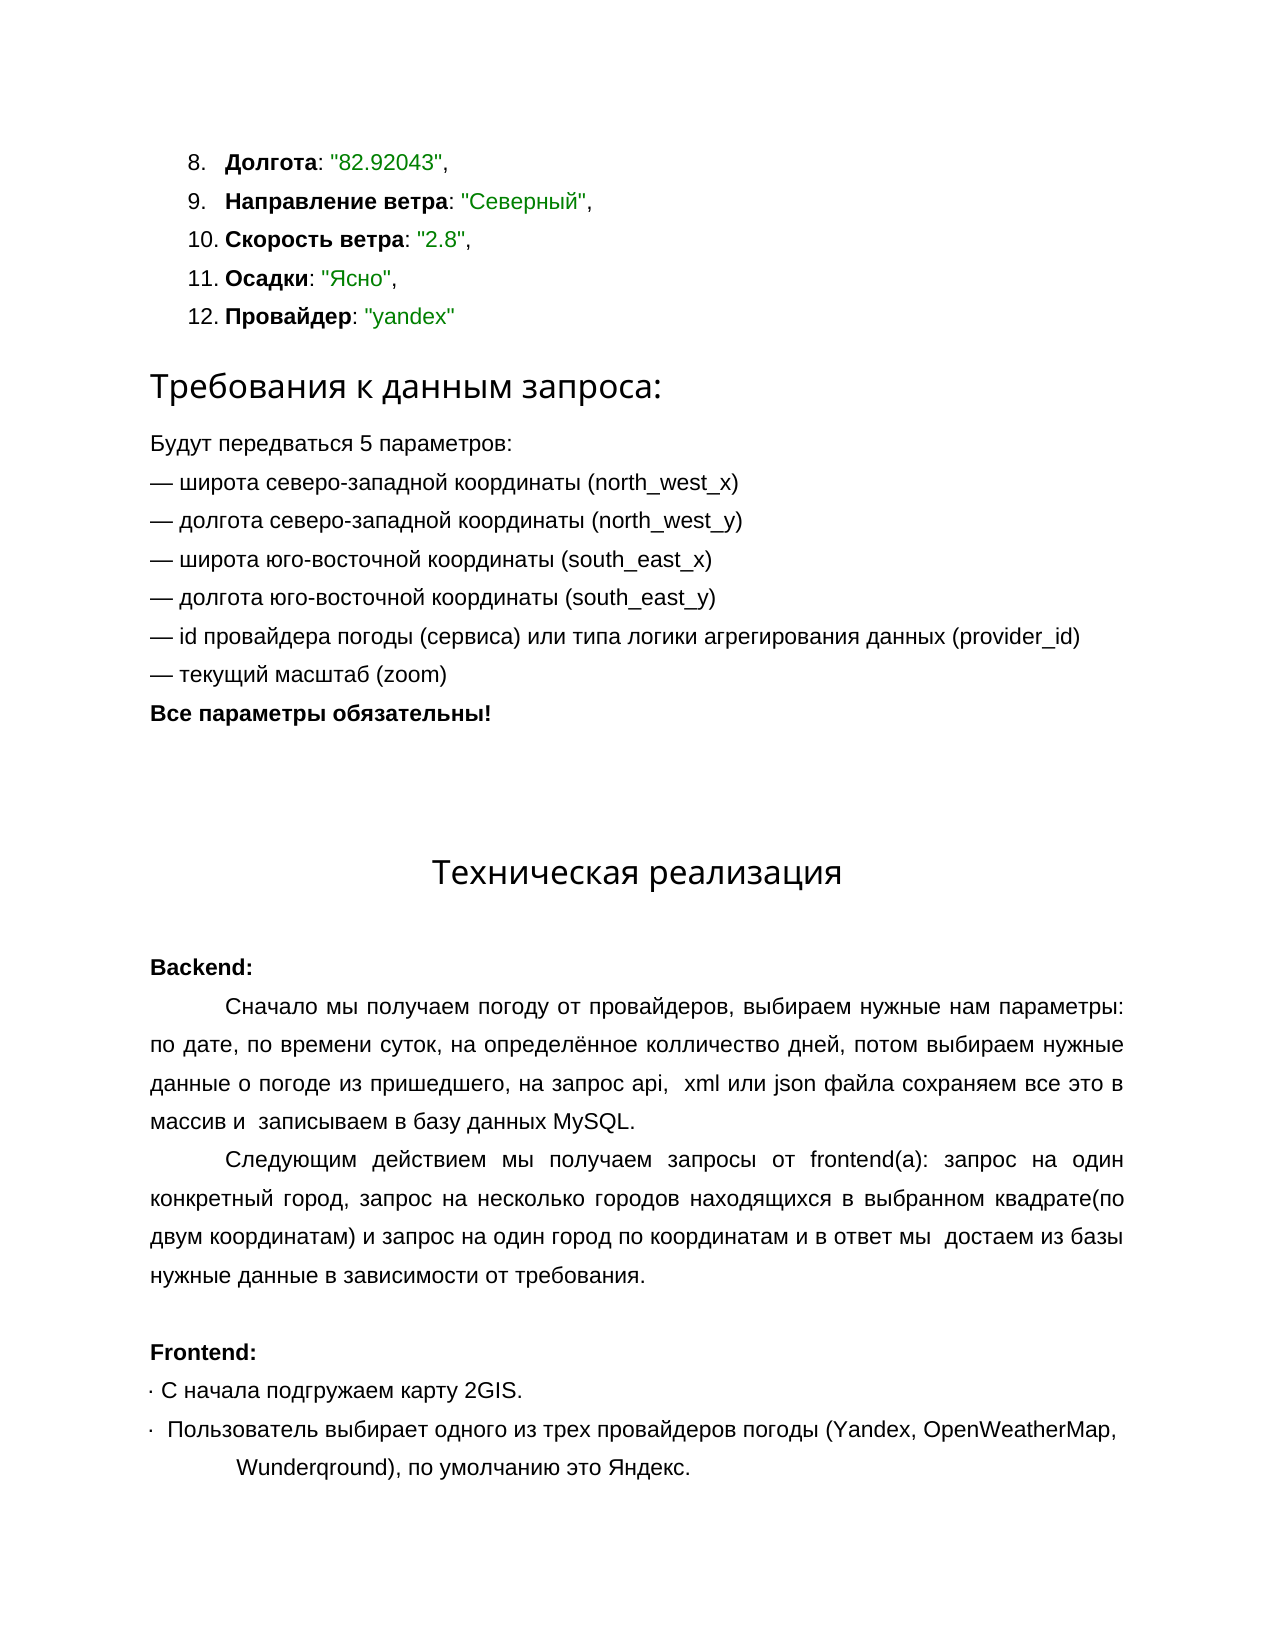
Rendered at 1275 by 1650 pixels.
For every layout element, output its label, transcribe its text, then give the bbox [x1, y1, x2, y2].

list Скорость ветра: "2.8", [187, 227, 1125, 252]
list Направление ветра: "Северный", [187, 188, 1125, 214]
subtitle Требования к данным запроса: [150, 363, 1125, 408]
text Будут передваться 5 параметров: [150, 431, 1125, 457]
text · Пользователь выбирает одного из трех провайдеров погоды (Yandex, OpenWeatherMap, Wunderqround), по умолчанию это Яндекс. [147, 1416, 1125, 1480]
text — широта юго-восточной координаты (south_east_x) [150, 546, 1125, 572]
text Frontend: [150, 1339, 1125, 1365]
text — долгота юго-восточной координаты (south_east_y) [150, 585, 1125, 611]
text · С начала подгружаем карту 2GIS. [147, 1378, 1125, 1403]
list Долгота: "82.92043", [187, 150, 1125, 176]
list Осадки: "Ясно", [187, 265, 1125, 291]
text — текущий масштаб (zoom) [150, 662, 1125, 687]
text — долгота северо-западной координаты (north_west_y) [150, 508, 1125, 534]
text Все параметры обязательны! [150, 700, 1125, 726]
text — id провайдера погоды (сервиса) или типа логики агрегирования данных (provider_id) [150, 623, 1125, 649]
text Сначало мы получаем погоду от провайдеров, выбираем нужные нам параметры: по дате, по времени суток, на определённое колличество дней, потом выбираем нужные данные о погоде из пришедшего, на запрос api, xml или json файла сохраняем все это в массив и записываем в базу данных MySQL. [150, 993, 1125, 1134]
subtitle Техническая реализация [150, 848, 1125, 894]
text Backend: [150, 955, 1125, 981]
list Провайдер: "yandex" [187, 304, 1125, 329]
text — широта северо-западной координаты (north_west_x) [150, 469, 1125, 495]
text Следующим действием мы получаем запросы от frontend(а): запрос на один конкретный город, запрос на несколько городов находящихся в выбранном квадрате(по двум координатам) и запрос на один город по координатам и в ответ мы достаем из базы нужные данные в зависимости от требования. [150, 1147, 1125, 1288]
